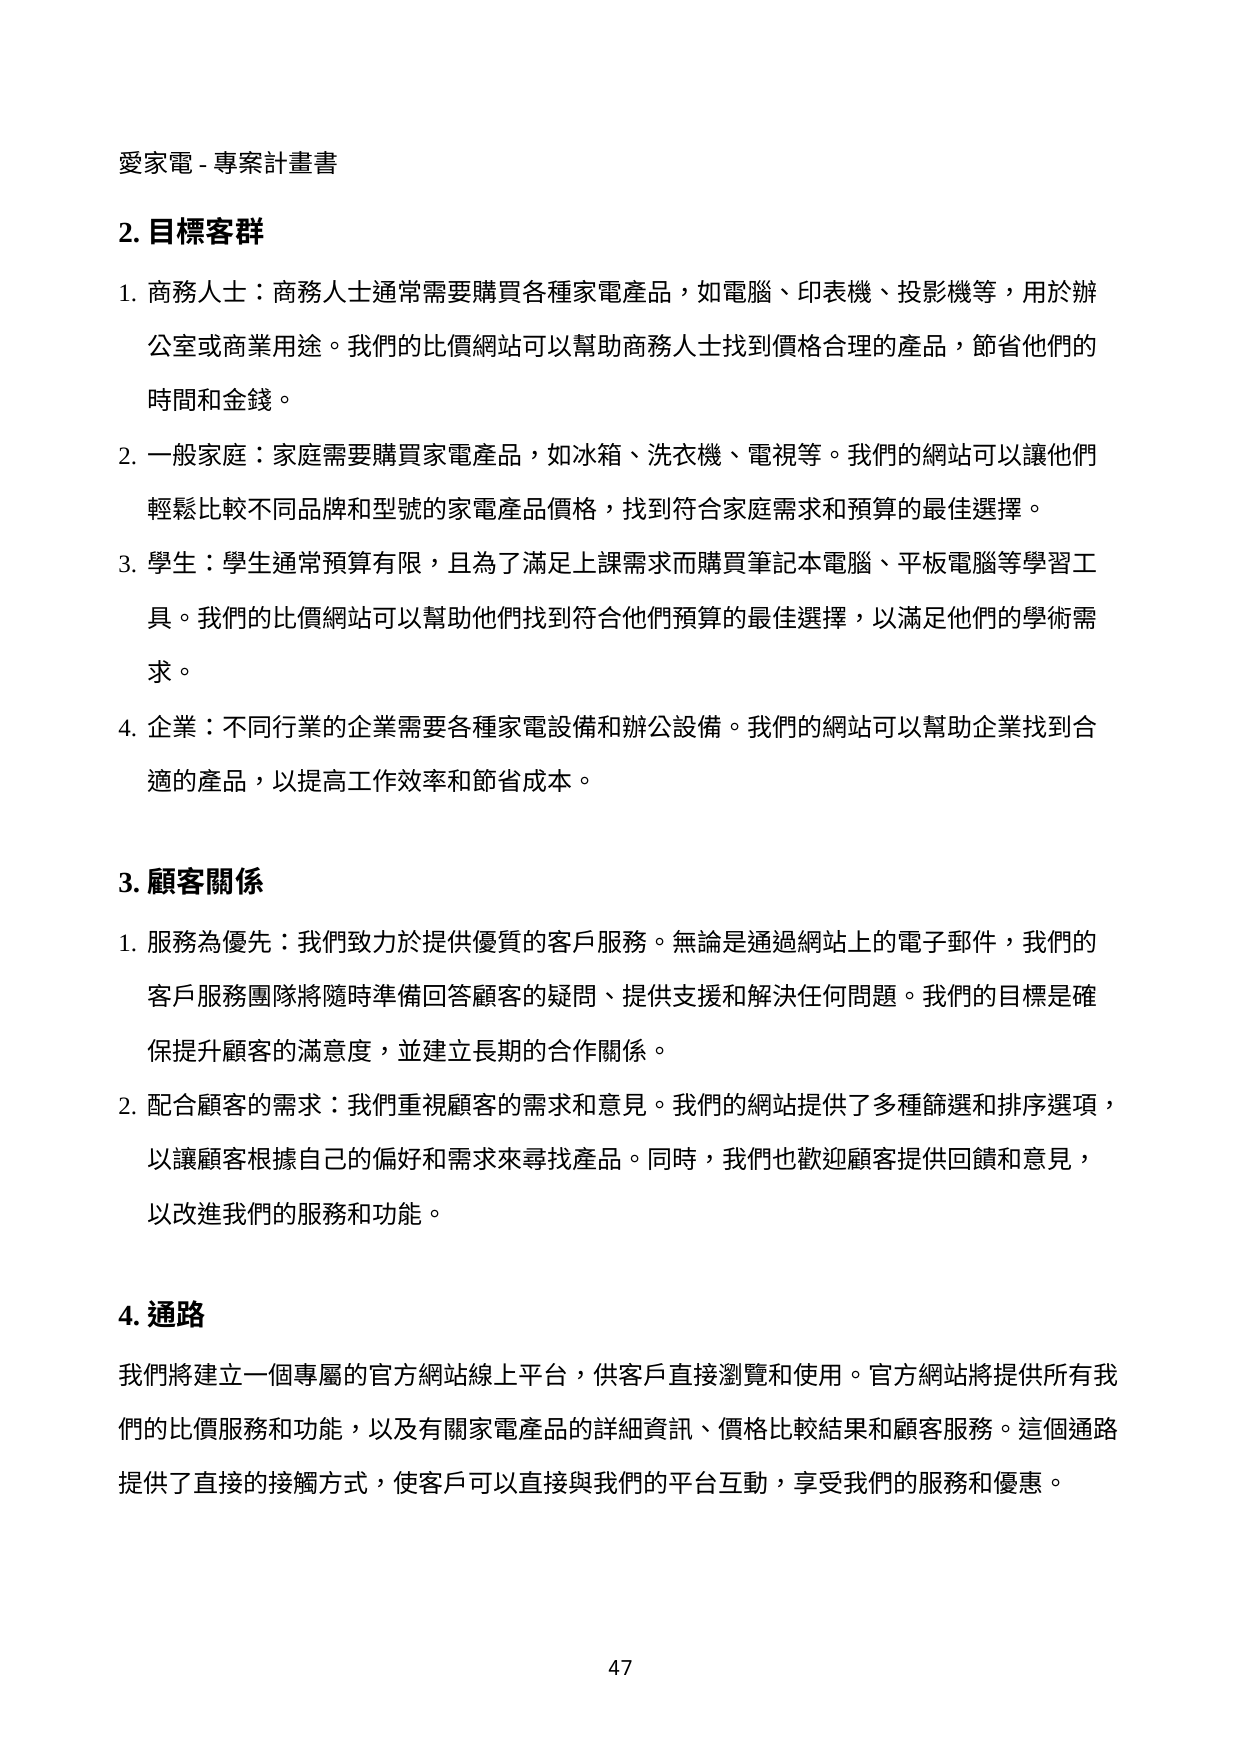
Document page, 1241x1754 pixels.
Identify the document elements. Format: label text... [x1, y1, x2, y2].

list 商務人士：商務人士通常需要購買各種家電產品，如電腦、印表機、投影機等，用於辦公室或商業用途。我們的比價網站可以幫助商務人士找到價格合理的產品，節省他們的時間和金錢。 [118, 272, 1122, 417]
text 3. 顧客關係 [118, 859, 1122, 901]
text 4. 通路 [118, 1292, 1122, 1334]
text 2. 目標客群 [118, 209, 1122, 251]
list 學生：學生通常預算有限，且為了滿足上課需求而購買筆記本電腦、平板電腦等學習工具。我們的比價網站可以幫助他們找到符合他們預算的最佳選擇，以滿足他們的學術需求。 [118, 544, 1122, 689]
text 我們將建立一個專屬的官方網站線上平台，供客戶直接瀏覽和使用。官方網站將提供所有我們的比價服務和功能，以及有關家電產品的詳細資訊、價格比較結果和顧客服務。這個通路提供了直接的接觸方式，使客戶可以直接與我們的平台互動，享受我們的服務和優惠。 [118, 1355, 1122, 1500]
list 企業：不同行業的企業需要各種家電設備和辦公設備。我們的網站可以幫助企業找到合適的產品，以提高工作效率和節省成本。 [118, 707, 1122, 798]
list 服務為優先：我們致力於提供優質的客戶服務。無論是通過網站上的電子郵件，我們的客戶服務團隊將隨時準備回答顧客的疑問、提供支援和解決任何問題。我們的目標是確保提升顧客的滿意度，並建立長期的合作關係。 [118, 922, 1122, 1067]
list 配合顧客的需求：我們重視顧客的需求和意見。我們的網站提供了多種篩選和排序選項，以讓顧客根據自己的偏好和需求來尋找產品。同時，我們也歡迎顧客提供回饋和意見，以改進我們的服務和功能。 [118, 1086, 1122, 1231]
list 一般家庭：家庭需要購買家電產品，如冰箱、洗衣機、電視等。我們的網站可以讓他們輕鬆比較不同品牌和型號的家電產品價格，找到符合家庭需求和預算的最佳選擇。 [118, 435, 1122, 526]
